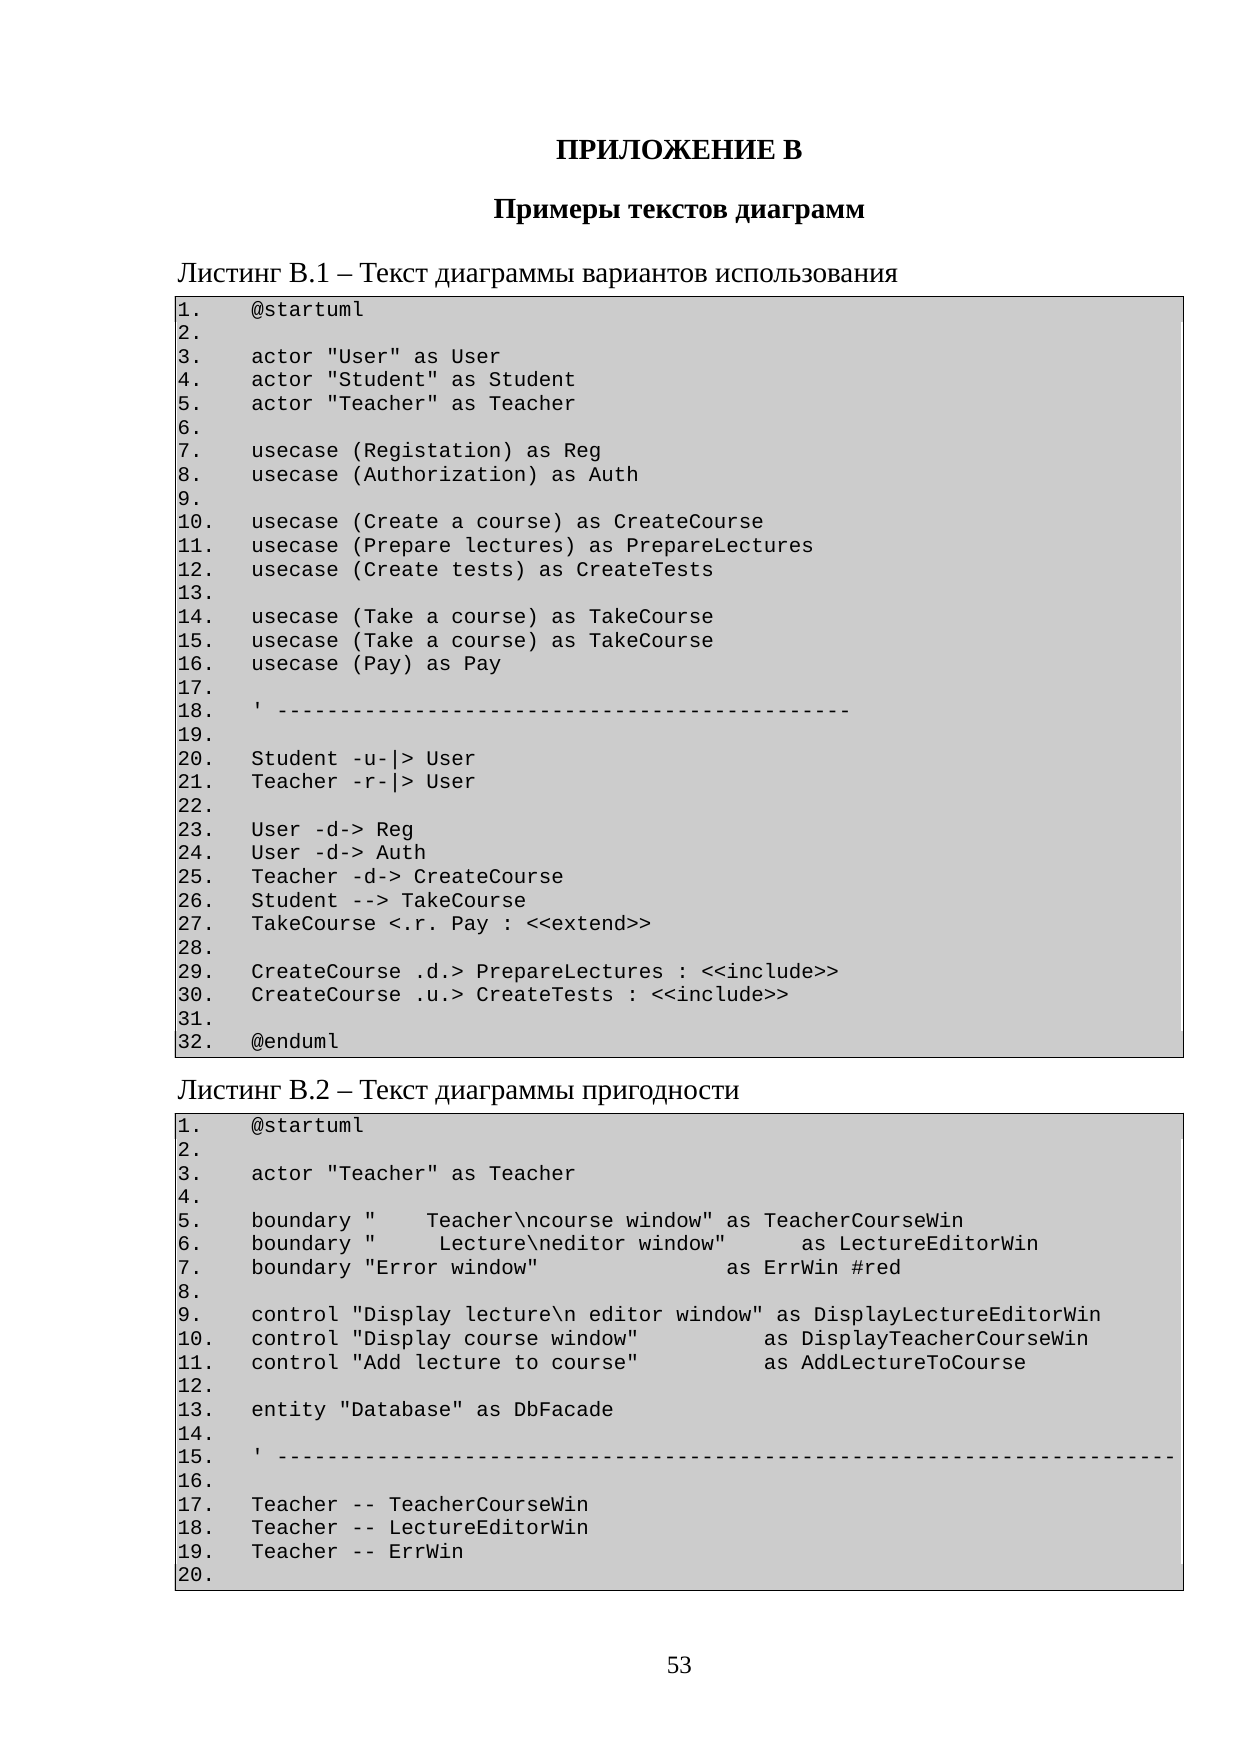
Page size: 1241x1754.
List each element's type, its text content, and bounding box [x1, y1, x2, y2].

list actor "Teacher" as Teacher [177, 1162, 1181, 1186]
text Листинг В.1 – Текст диаграммы вариантов использования [177, 255, 1181, 289]
list usecase (Create a course) as CreateCourse [177, 511, 1181, 535]
list CreateCourse .d.> PrepareLectures : <<include>> [177, 961, 1181, 984]
list usecase (Take a course) as TakeCourse [177, 629, 1181, 653]
list @enduml [176, 1029, 1183, 1057]
list Student -u-|> User [177, 748, 1181, 771]
list User -d-> Auth [177, 842, 1181, 866]
list User -d-> Reg [177, 819, 1181, 842]
list actor "Student" as Student [177, 369, 1181, 393]
text Примеры текстов диаграмм [177, 191, 1181, 224]
list usecase (Create tests) as CreateTests [177, 559, 1181, 582]
list Teacher -- ErrWin [177, 1541, 1181, 1562]
list Teacher -- TeacherCourseWin [177, 1493, 1181, 1517]
list control "Display lecture\n editor window" as DisplayLectureEditorWin [177, 1304, 1181, 1328]
list control "Display course window" as DisplayTeacherCourseWin [177, 1328, 1181, 1352]
list Teacher -r-|> User [177, 771, 1181, 795]
list entity "Database" as DbFacade [177, 1399, 1181, 1423]
list ' ---------------------------------------------- [177, 701, 1181, 724]
list usecase (Prepare lectures) as PrepareLectures [177, 535, 1181, 559]
list @startuml [176, 297, 1183, 322]
text Листинг В.2 – Текст диаграммы пригодности [177, 1072, 1181, 1106]
list boundary " Lecture\neditor window" as LectureEditorWin [177, 1233, 1181, 1257]
list Teacher -d-> CreateCourse [177, 866, 1181, 890]
list Student --> TakeCourse [177, 890, 1181, 913]
list actor "User" as User [177, 346, 1181, 369]
list control "Add lecture to course" as AddLectureToCourse [177, 1352, 1181, 1375]
list boundary " Teacher\ncourse window" as TeacherCourseWin [177, 1210, 1181, 1233]
list boundary "Error window" as ErrWin #red [177, 1257, 1181, 1281]
list @startuml [176, 1114, 1183, 1139]
list usecase (Pay) as Pay [177, 653, 1181, 677]
subtitle ПРИЛОЖЕНИЕ В [177, 132, 1181, 166]
list ' ------------------------------------------------------------------------ [177, 1446, 1181, 1470]
list usecase (Take a course) as TakeCourse [177, 606, 1181, 629]
list TakeCourse <.r. Pay : <<extend>> [177, 913, 1181, 937]
list Teacher -- LectureEditorWin [177, 1517, 1181, 1541]
list CreateCourse .u.> CreateTests : <<include>> [177, 984, 1181, 1008]
list actor "Teacher" as Teacher [177, 393, 1181, 417]
list usecase (Authorization) as Auth [177, 464, 1181, 488]
list usecase (Registation) as Reg [177, 440, 1181, 464]
